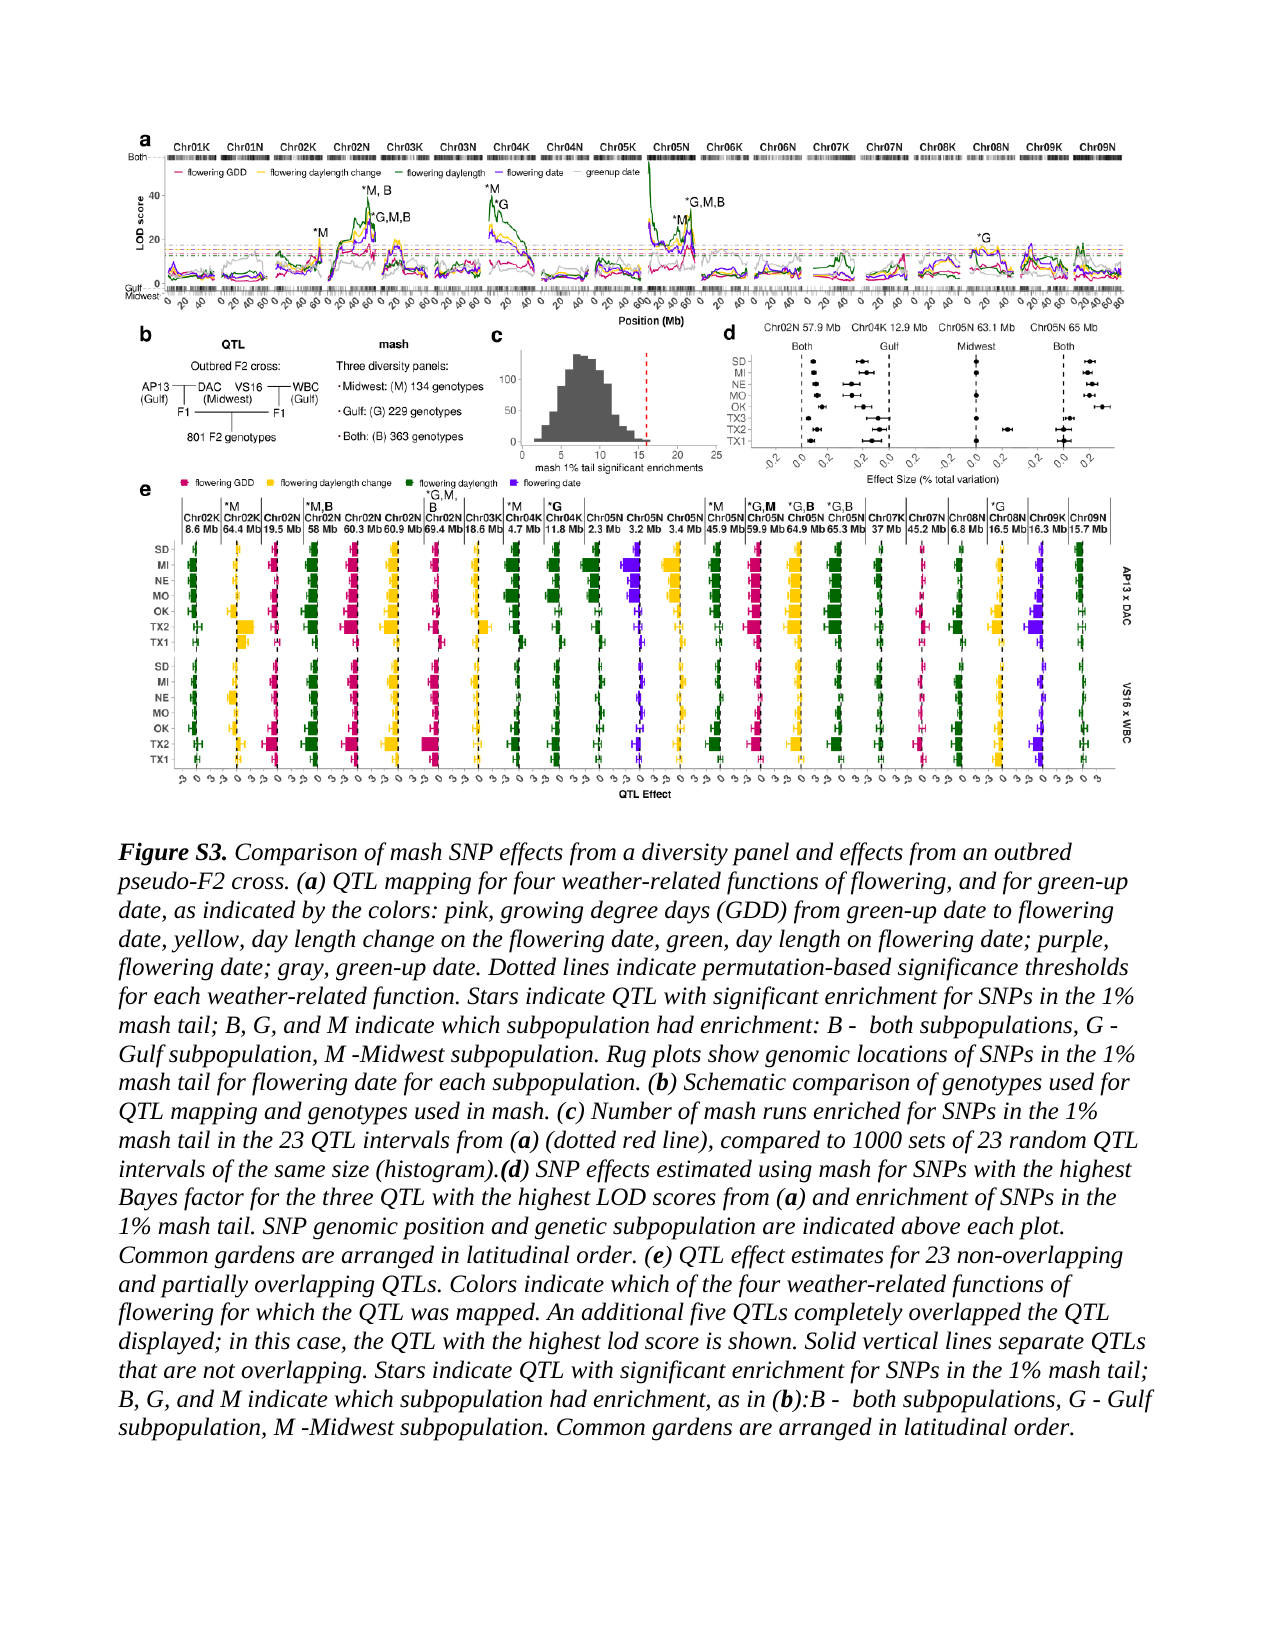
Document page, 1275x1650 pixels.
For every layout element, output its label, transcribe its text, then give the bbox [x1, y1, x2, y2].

text Figure S3. Comparison of mash SNP effects from a diversity panel and effects from an outbred pseudo-F2 cross. (a) QTL mapping for four weather-related functions of flowering, and for green-up date, as indicated by the colors: pink, growing degree days (GDD) from green-up date to flowering date, yellow, day length change on the flowering date, green, day length on flowering date; purple, flowering date; gray, green-up date. Dotted lines indicate permutation-based significance thresholds for each weather-related function. Stars indicate QTL with significant enrichment for SNPs in the 1% mash tail; B, G, and M indicate which subpopulation had enrichment: B - both subpopulations, G - Gulf subpopulation, M -Midwest subpopulation. Rug plots show genomic locations of SNPs in the 1% mash tail for flowering date for each subpopulation. (b) Schematic comparison of genotypes used for QTL mapping and genotypes used in mash. (c) Number of mash runs enriched for SNPs in the 1% mash tail in the 23 QTL intervals from (a) (dotted red line), compared to 1000 sets of 23 random QTL intervals of the same size (histogram).(d) SNP effects estimated using mash for SNPs with the highest Bayes factor for the three QTL with the highest LOD scores from (a) and enrichment of SNPs in the 1% mash tail. SNP genomic position and genetic subpopulation are indicated above each plot. Common gardens are arranged in latitudinal order. (e) QTL effect estimates for 23 non-overlapping and partially overlapping QTLs. Colors indicate which of the four weather-related functions of flowering for which the QTL was mapped. An additional five QTLs completely overlapped the QTL displayed; in this case, the QTL with the highest lod score is shown. Solid vertical lines separate QTLs that are not overlapping. Stars indicate QTL with significant enrichment for SNPs in the 1% mash tail; B, G, and M indicate which subpopulation had enrichment, as in (b):B - both subpopulations, G - Gulf subpopulation, M -Midwest subpopulation. Common gardens are arranged in latitudinal order. [118, 837, 1157, 1441]
picture [118, 118, 1157, 809]
